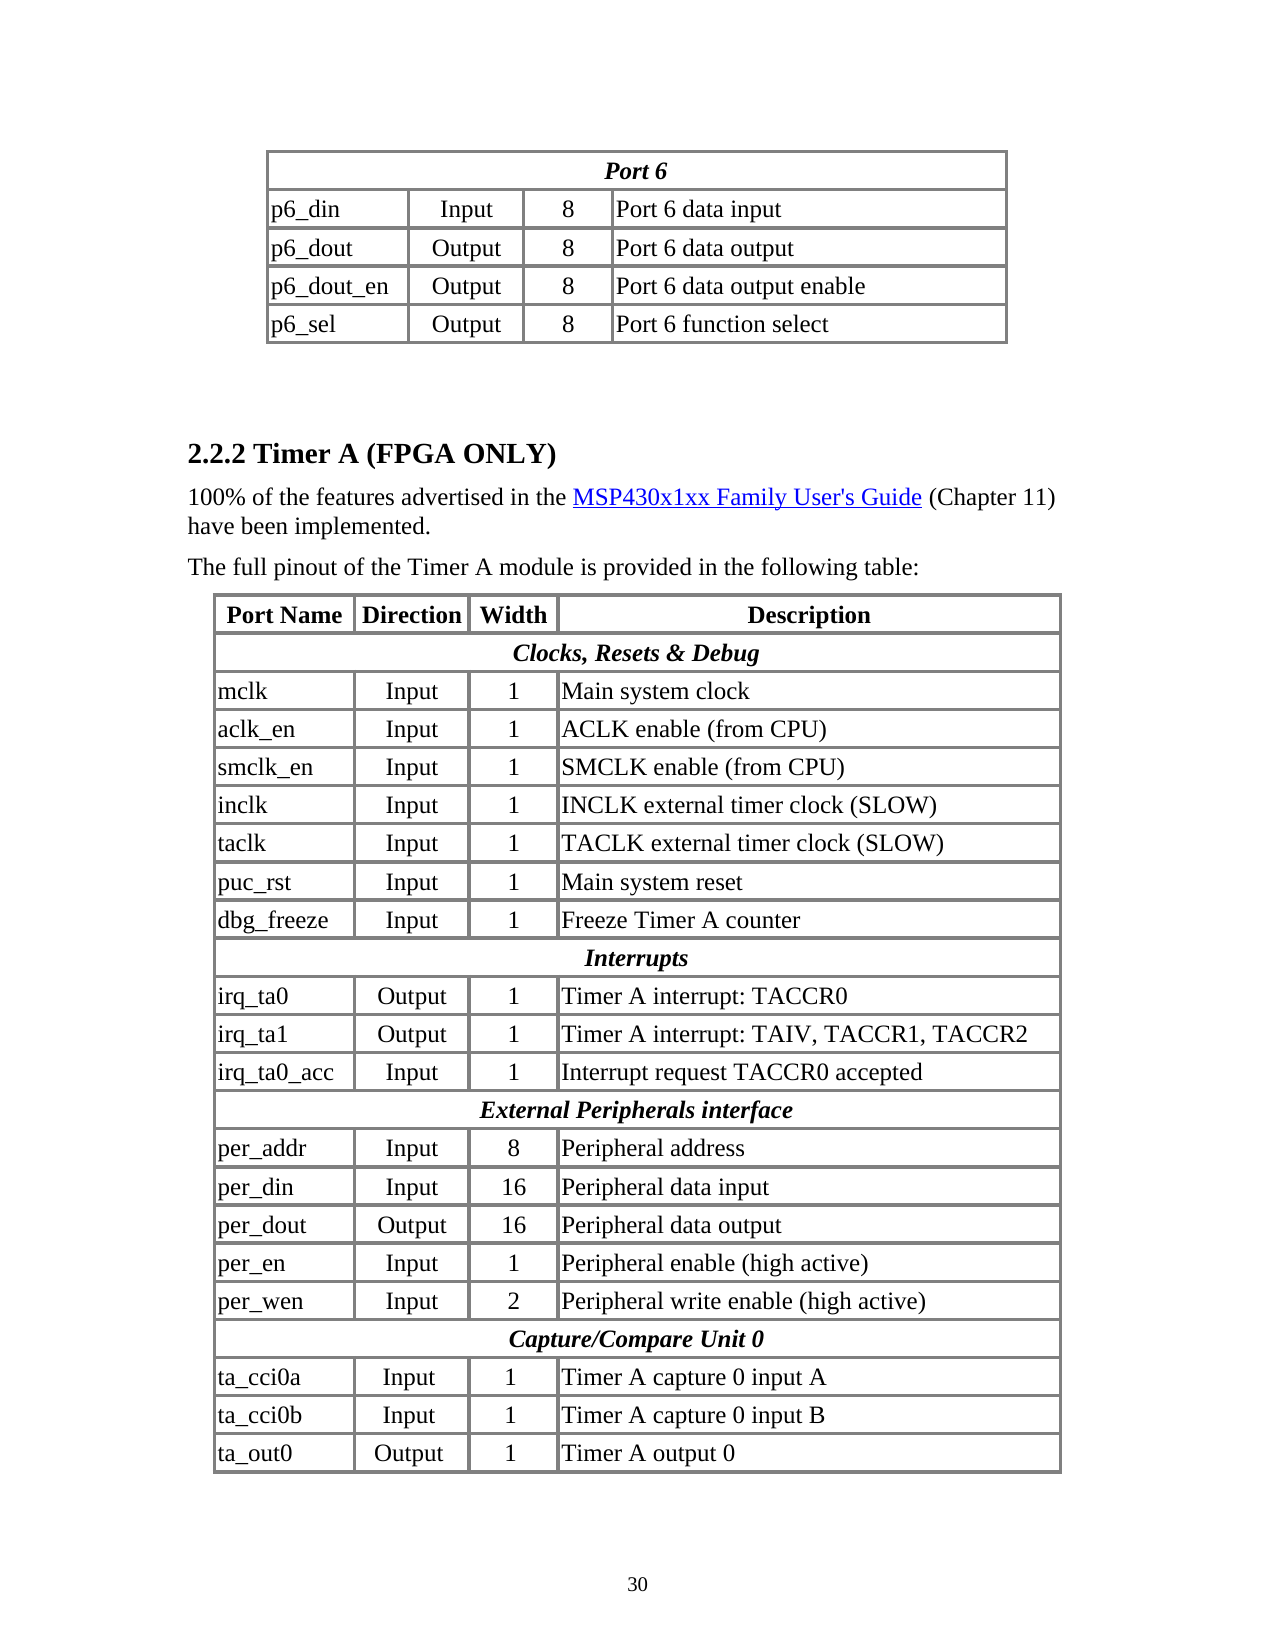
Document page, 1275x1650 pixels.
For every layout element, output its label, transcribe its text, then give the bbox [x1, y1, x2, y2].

table_cell Interrupt request TACCR0 accepted [560, 1054, 1059, 1089]
table_cell 1 [471, 978, 556, 1013]
table_cell 1 [471, 1016, 556, 1051]
table_cell Input [356, 1359, 467, 1394]
table_cell per_din [216, 1169, 353, 1203]
table_cell inclk [216, 787, 353, 822]
table_cell 2 [471, 1283, 556, 1318]
table_cell Output [356, 1207, 467, 1241]
table_cell ta_cci0b [216, 1397, 353, 1432]
table_cell Peripheral data input [560, 1169, 1059, 1203]
table_cell 1 [471, 787, 556, 822]
table_cell per_en [216, 1245, 353, 1279]
table_cell 1 [471, 825, 556, 860]
table_cell Port 6 data output enable [614, 268, 1005, 302]
table_cell irq_ta0 [216, 978, 353, 1013]
table_cell Input [356, 1130, 467, 1165]
table_cell 1 [471, 1245, 556, 1279]
table_cell INCLK external timer clock (SLOW) [560, 787, 1059, 822]
table_cell Main system clock [560, 673, 1059, 708]
table_cell Port 6 data output [614, 230, 1005, 264]
table_cell Input [356, 825, 467, 860]
table_cell 16 [471, 1207, 556, 1241]
table_cell Output [410, 306, 522, 341]
table_cell 1 [471, 1435, 556, 1470]
table_cell 8 [525, 268, 611, 302]
table_cell p6_din [269, 191, 407, 226]
table_cell 1 [471, 864, 556, 898]
table_cell Input [356, 1283, 467, 1318]
table_header Direction [356, 597, 467, 631]
table_cell p6_dout [269, 230, 407, 264]
table_cell Port 6 function select [614, 306, 1005, 341]
table_cell Port 6 data input [614, 191, 1005, 226]
table_cell 16 [471, 1169, 556, 1203]
text 2.2.2 Timer A (FPGA ONLY) [187, 436, 1088, 469]
table_cell 1 [471, 902, 556, 936]
table_cell smclk_en [216, 749, 353, 784]
table_cell Output [356, 978, 467, 1013]
table_cell Capture/Compare Unit 0 [216, 1321, 1059, 1356]
table_cell Peripheral address [560, 1130, 1059, 1165]
table_cell Timer A output 0 [560, 1435, 1059, 1470]
table_cell Peripheral enable (high active) [560, 1245, 1059, 1279]
table_cell Output [410, 230, 522, 264]
table_cell Peripheral data output [560, 1207, 1059, 1241]
table_cell Input [356, 1397, 467, 1432]
table_cell per_dout [216, 1207, 353, 1241]
table_cell Peripheral write enable (high active) [560, 1283, 1059, 1318]
table_cell Clocks, Resets & Debug [216, 635, 1059, 669]
table_header Description [560, 597, 1059, 631]
table_cell 1 [471, 749, 556, 784]
table_header Width [471, 597, 556, 631]
table_cell per_wen [216, 1283, 353, 1318]
table_cell 1 [471, 1397, 556, 1432]
table_cell puc_rst [216, 864, 353, 898]
table_cell dbg_freeze [216, 902, 353, 936]
table_cell Output [410, 268, 522, 302]
table_cell SMCLK enable (from CPU) [560, 749, 1059, 784]
table_cell Output [356, 1016, 467, 1051]
table_cell 1 [471, 711, 556, 746]
table_cell Main system reset [560, 864, 1059, 898]
table_cell Port 6 [269, 153, 1005, 188]
table_cell per_addr [216, 1130, 353, 1165]
table_cell taclk [216, 825, 353, 860]
table_cell Input [356, 864, 467, 898]
table_cell Timer A capture 0 input A [560, 1359, 1059, 1394]
table_cell 8 [525, 306, 611, 341]
table_cell External Peripherals interface [216, 1092, 1059, 1127]
table_cell 1 [471, 1359, 556, 1394]
table_cell Input [410, 191, 522, 226]
table_cell ACLK enable (from CPU) [560, 711, 1059, 746]
table_cell ta_cci0a [216, 1359, 353, 1394]
table_cell mclk [216, 673, 353, 708]
text 100% of the features advertised in the MSP430x1xx Family User's Guide (Chapter 11) have been implemented. [187, 482, 1088, 539]
table_cell TACLK external timer clock (SLOW) [560, 825, 1059, 860]
table_cell 8 [525, 191, 611, 226]
table_cell 1 [471, 673, 556, 708]
table_cell aclk_en [216, 711, 353, 746]
table_cell irq_ta1 [216, 1016, 353, 1051]
table_cell Input [356, 1245, 467, 1279]
table_cell Timer A capture 0 input B [560, 1397, 1059, 1432]
table_cell Input [356, 1054, 467, 1089]
table_cell Interrupts [216, 940, 1059, 974]
table_cell Input [356, 749, 467, 784]
table_cell Freeze Timer A counter [560, 902, 1059, 936]
table_cell 8 [525, 230, 611, 264]
table_header Port Name [216, 597, 353, 631]
table_cell Input [356, 711, 467, 746]
table_cell Input [356, 1169, 467, 1203]
table_cell Output [356, 1435, 467, 1470]
table_cell p6_dout_en [269, 268, 407, 302]
table_cell irq_ta0_acc [216, 1054, 353, 1089]
table_cell Input [356, 787, 467, 822]
table_cell Timer A interrupt: TAIV, TACCR1, TACCR2 [560, 1016, 1059, 1051]
table_cell ta_out0 [216, 1435, 353, 1470]
table_cell Timer A interrupt: TACCR0 [560, 978, 1059, 1013]
table_cell 8 [471, 1130, 556, 1165]
table_cell Input [356, 902, 467, 936]
text The full pinout of the Timer A module is provided in the following table: [187, 552, 1088, 581]
table_cell p6_sel [269, 306, 407, 341]
table_cell Input [356, 673, 467, 708]
table_cell 1 [471, 1054, 556, 1089]
